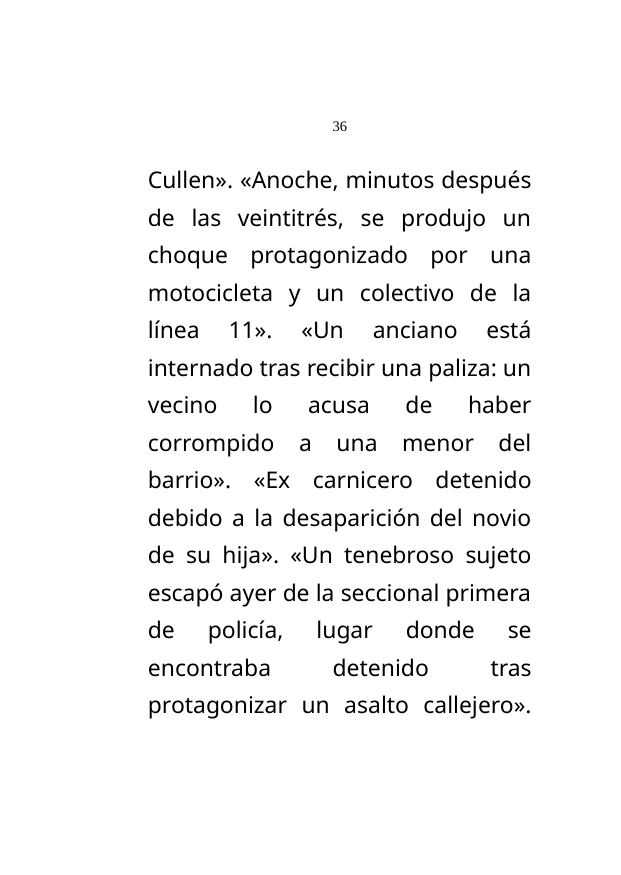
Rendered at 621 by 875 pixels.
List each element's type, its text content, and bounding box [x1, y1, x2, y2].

text Cullen». «Anoche, minutos después de las veintitrés, se produjo un choque protagonizado por una motocicleta y un colectivo de la línea 11». «Un anciano está internado tras recibir una paliza: un vecino lo acusa de haber corrompido a una menor del barrio». «Ex carnicero detenido debido a la desaparición del novio de su hija». «Un tenebroso sujeto escapó ayer de la seccional primera de policía, lugar donde se encontraba detenido tras protagonizar un asalto callejero». [148, 164, 532, 721]
